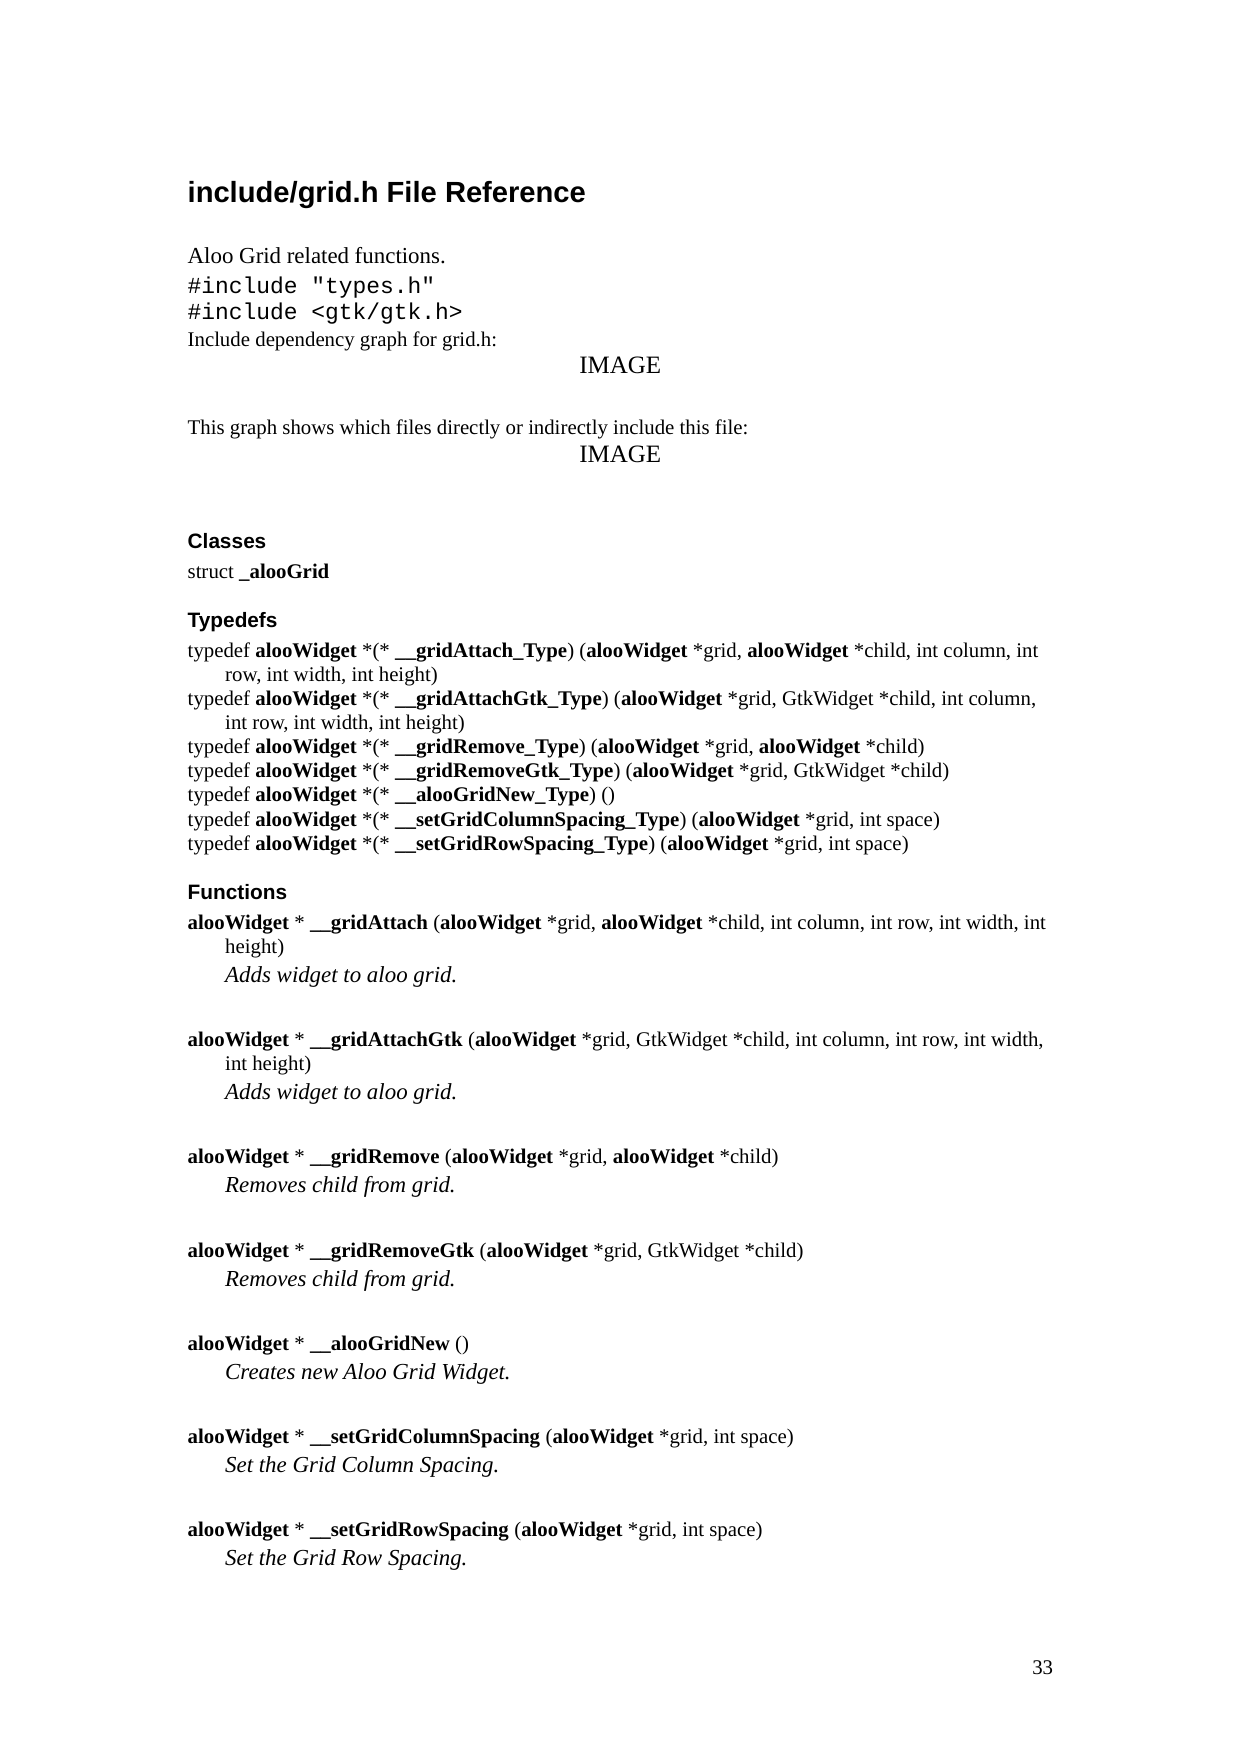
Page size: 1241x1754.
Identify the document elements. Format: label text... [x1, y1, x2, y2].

text Removes child from grid. [225, 1172, 1053, 1198]
list typedef alooWidget *(* __gridRemove_Type) (alooWidget *grid, alooWidget *child) [187, 734, 1053, 758]
list typedef alooWidget *(* __gridAttachGtk_Type) (alooWidget *grid, GtkWidget *child, int column, int row, int width, int height) [187, 686, 1053, 734]
list struct _alooGrid [187, 559, 1053, 583]
text Set the Grid Row Spacing. [225, 1544, 1053, 1571]
subtitle include/grid.h File Reference [187, 175, 1053, 208]
text Creates new Aloo Grid Widget. [225, 1358, 1053, 1384]
text Adds widget to aloo grid. [225, 1078, 1053, 1105]
text IMAGE [187, 351, 1053, 379]
text #include "types.h" [187, 274, 1053, 301]
list alooWidget * __setGridRowSpacing (alooWidget *grid, int space) [187, 1517, 1053, 1541]
subtitle Functions [187, 879, 1053, 903]
list typedef alooWidget *(* __alooGridNew_Type) () [187, 782, 1053, 806]
subtitle Typedefs [187, 608, 1053, 632]
text Include dependency graph for grid.h: [187, 326, 1053, 351]
text #include <gtk/gtk.h> [187, 301, 1053, 326]
list typedef alooWidget *(* __setGridRowSpacing_Type) (alooWidget *grid, int space) [187, 831, 1053, 854]
list alooWidget * __gridRemove (alooWidget *grid, alooWidget *child) [187, 1144, 1053, 1168]
list typedef alooWidget *(* __gridRemoveGtk_Type) (alooWidget *grid, GtkWidget *child) [187, 758, 1053, 782]
list alooWidget * __gridAttach (alooWidget *grid, alooWidget *child, int column, int row, int width, int height) [187, 910, 1053, 958]
text Removes child from grid. [225, 1265, 1053, 1291]
text This graph shows which files directly or indirectly include this file: [187, 415, 1053, 439]
text Aloo Grid related functions. [187, 242, 1053, 268]
list alooWidget * __alooGridNew () [187, 1331, 1053, 1355]
list alooWidget * __setGridColumnSpacing (alooWidget *grid, int space) [187, 1424, 1053, 1448]
text Set the Grid Column Spacing. [225, 1451, 1053, 1478]
list alooWidget * __gridAttachGtk (alooWidget *grid, GtkWidget *child, int column, int row, int width, int height) [187, 1027, 1053, 1075]
list alooWidget * __gridRemoveGtk (alooWidget *grid, GtkWidget *child) [187, 1238, 1053, 1262]
subtitle Classes [187, 528, 1053, 552]
text IMAGE [187, 439, 1053, 468]
list typedef alooWidget *(* __setGridColumnSpacing_Type) (alooWidget *grid, int space) [187, 806, 1053, 831]
list typedef alooWidget *(* __gridAttach_Type) (alooWidget *grid, alooWidget *child, int column, int row, int width, int height) [187, 638, 1053, 686]
text Adds widget to aloo grid. [225, 961, 1053, 987]
